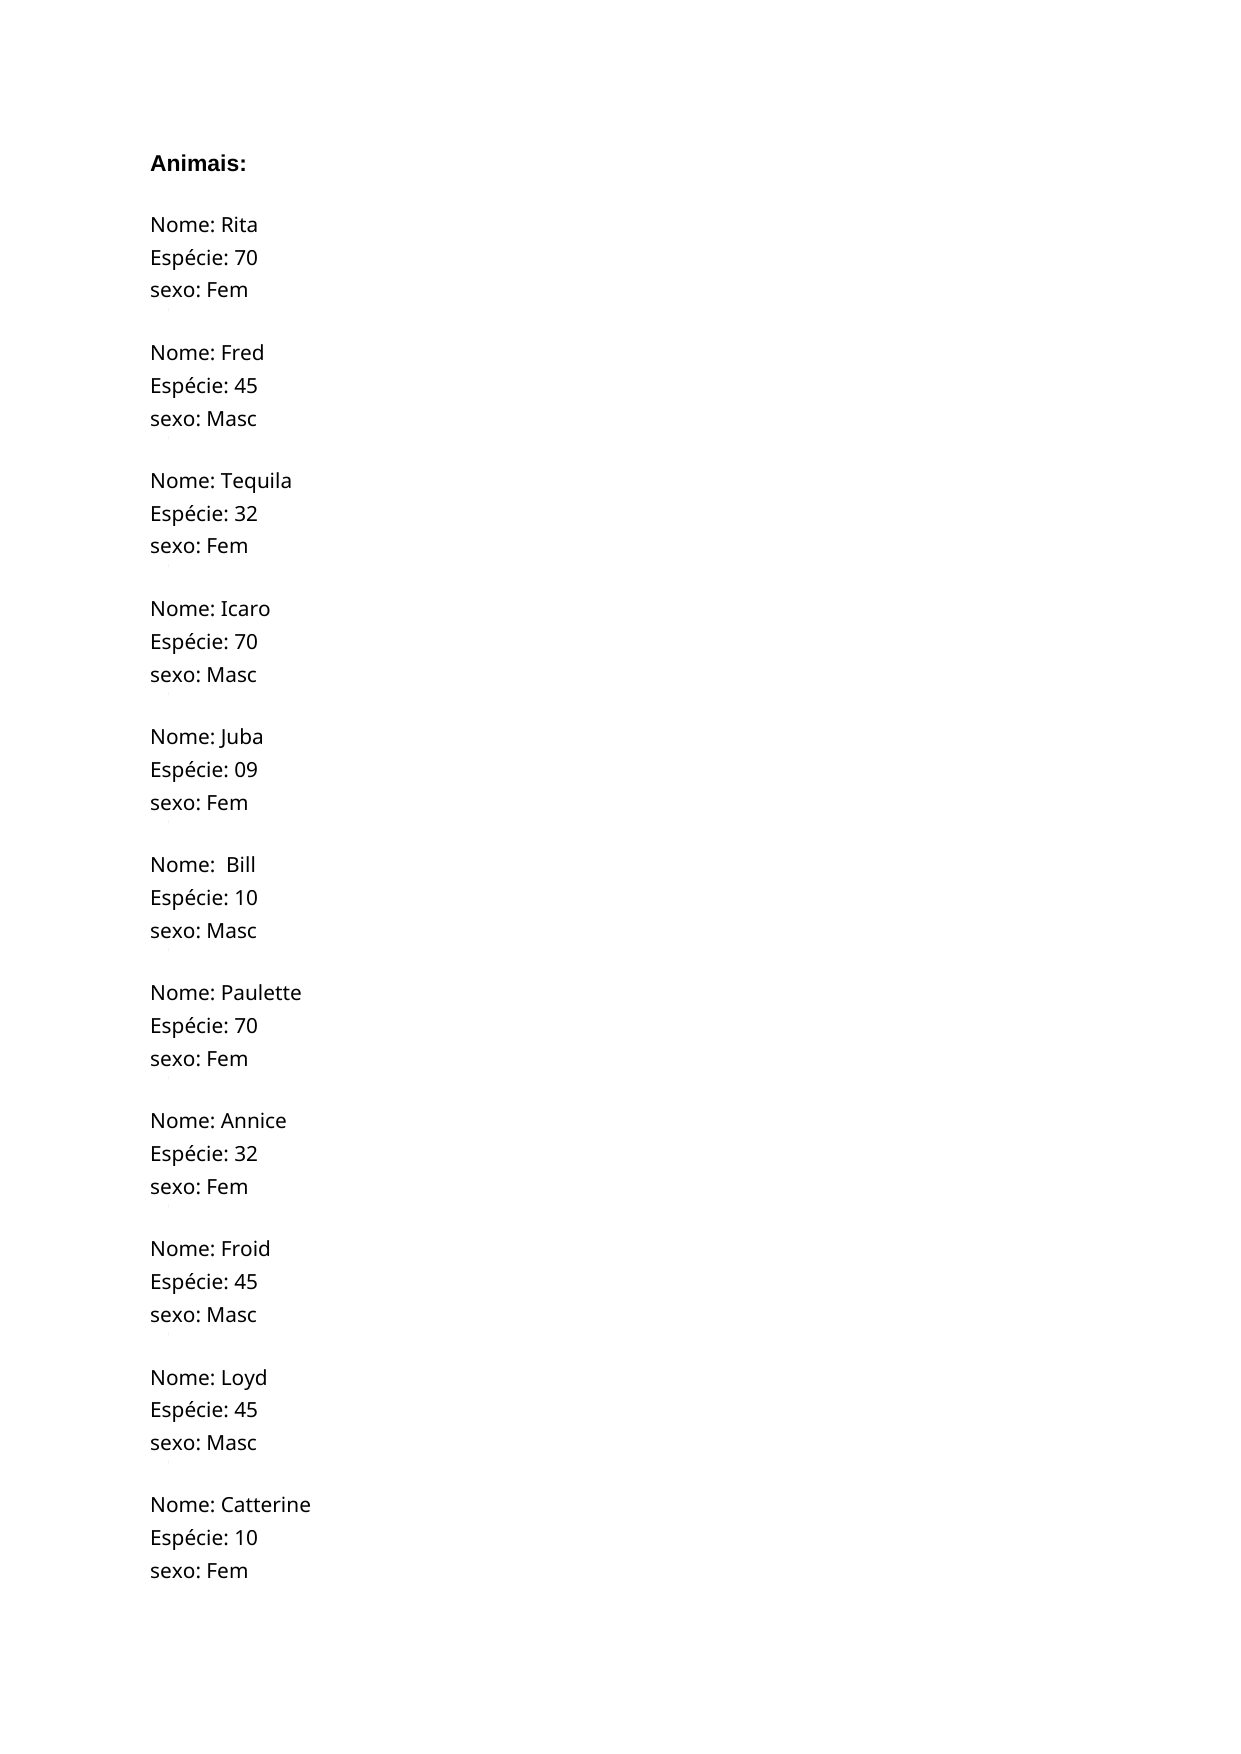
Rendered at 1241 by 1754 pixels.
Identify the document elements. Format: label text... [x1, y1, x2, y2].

text sexo: Masc [150, 1428, 1090, 1456]
text sexo: Fem [150, 1556, 1090, 1584]
text Nome: Loyd [150, 1363, 1090, 1391]
text sexo: Fem [150, 532, 1090, 560]
text Espécie: 10 [150, 1523, 1090, 1552]
text Nome: Bill [150, 851, 1090, 879]
text Nome: Fred [150, 338, 1090, 367]
text sexo: Fem [150, 788, 1090, 816]
text Espécie: 32 [150, 1139, 1090, 1168]
text Espécie: 32 [150, 499, 1090, 527]
text sexo: Masc [150, 660, 1090, 688]
text Nome: Paulette [150, 978, 1090, 1007]
text Nome: Annice [150, 1107, 1090, 1135]
text Espécie: 10 [150, 883, 1090, 912]
text Espécie: 09 [150, 755, 1090, 783]
text sexo: Masc [150, 916, 1090, 944]
text Animais: [150, 150, 1090, 176]
text sexo: Fem [150, 1044, 1090, 1072]
text Nome: Froid [150, 1234, 1090, 1263]
text sexo: Masc [150, 404, 1090, 432]
text Espécie: 70 [150, 243, 1090, 271]
text sexo: Fem [150, 276, 1090, 304]
text Nome: Tequila [150, 466, 1090, 495]
text Espécie: 45 [150, 1395, 1090, 1424]
text Nome: Rita [150, 210, 1090, 239]
text Nome: Icaro [150, 594, 1090, 623]
text Nome: Catterine [150, 1491, 1090, 1519]
text Espécie: 45 [150, 1267, 1090, 1296]
text Espécie: 70 [150, 627, 1090, 656]
text sexo: Masc [150, 1300, 1090, 1328]
text Espécie: 70 [150, 1011, 1090, 1039]
text Nome: Juba [150, 722, 1090, 751]
text sexo: Fem [150, 1172, 1090, 1200]
text Espécie: 45 [150, 371, 1090, 399]
